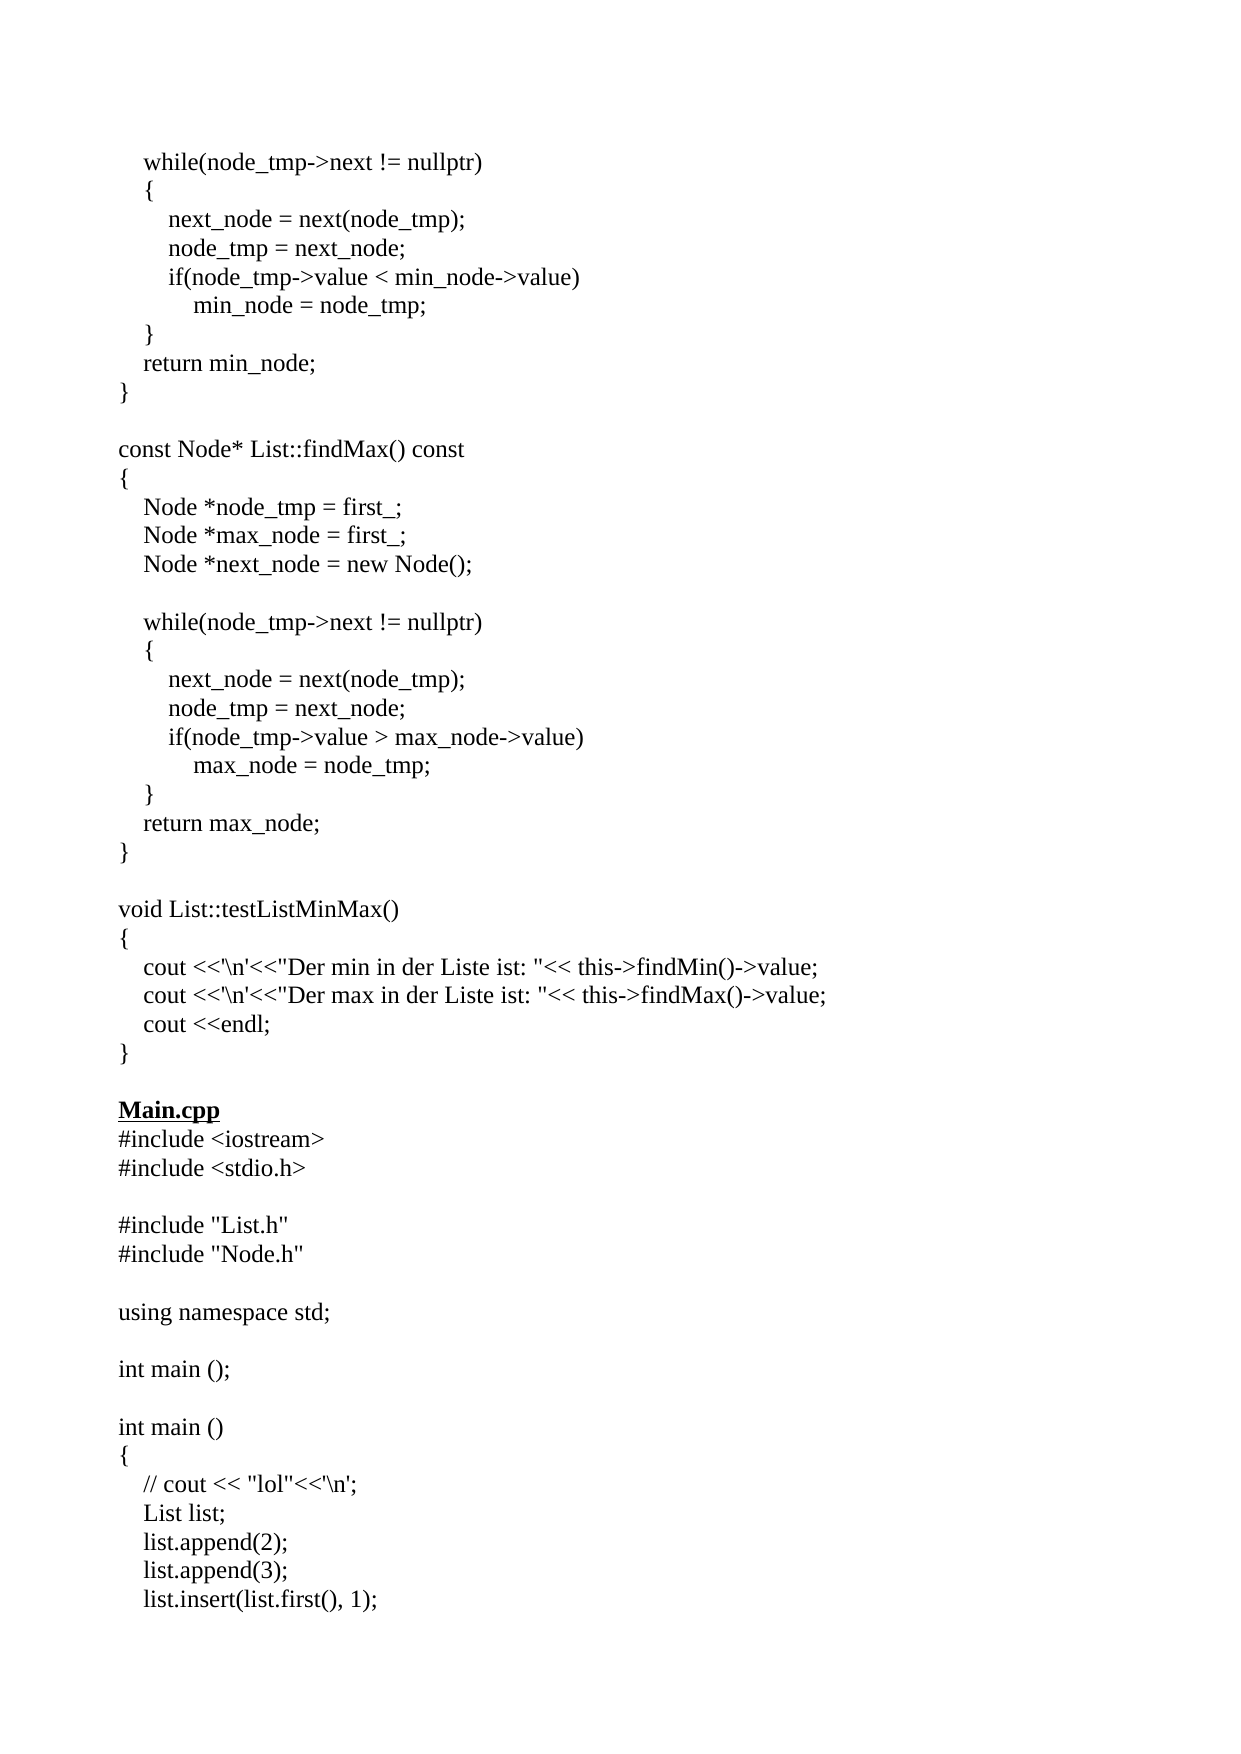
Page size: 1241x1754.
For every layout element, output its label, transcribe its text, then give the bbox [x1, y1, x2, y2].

text if(node_tmp->value > max_node->value) [118, 722, 1122, 751]
text } [118, 319, 1122, 348]
text } [118, 377, 1122, 406]
text list.append(3); [118, 1556, 1122, 1584]
text #include <stdio.h> [118, 1153, 1122, 1182]
text next_node = next(node_tmp); [118, 664, 1122, 693]
text } [118, 837, 1122, 866]
text Main.cpp [118, 1096, 1122, 1124]
text #include <iostream> [118, 1124, 1122, 1153]
text list.insert(list.first(), 1); [118, 1584, 1122, 1613]
text cout <<'\n'<<"Der min in der Liste ist: "<< this->findMin()->value; [118, 952, 1122, 981]
text } [118, 779, 1122, 808]
text cout <<endl; [118, 1009, 1122, 1038]
text node_tmp = next_node; [118, 233, 1122, 262]
text // cout << "lol"<<'\n'; [118, 1469, 1122, 1498]
text { [118, 923, 1122, 952]
text cout <<'\n'<<"Der max in der Liste ist: "<< this->findMax()->value; [118, 981, 1122, 1009]
text if(node_tmp->value < min_node->value) [118, 262, 1122, 291]
text const Node* List::findMax() const [118, 434, 1122, 463]
text next_node = next(node_tmp); [118, 204, 1122, 233]
text { [118, 636, 1122, 664]
text int main (); [118, 1354, 1122, 1383]
text #include "Node.h" [118, 1239, 1122, 1268]
text List list; [118, 1498, 1122, 1527]
text return max_node; [118, 808, 1122, 837]
text void List::testListMinMax() [118, 894, 1122, 923]
text max_node = node_tmp; [118, 751, 1122, 779]
text { [118, 463, 1122, 492]
text int main () [118, 1412, 1122, 1441]
text while(node_tmp->next != nullptr) [118, 147, 1122, 176]
text Node *max_node = first_; [118, 521, 1122, 549]
text } [118, 1038, 1122, 1067]
text while(node_tmp->next != nullptr) [118, 607, 1122, 636]
text Node *next_node = new Node(); [118, 549, 1122, 578]
text { [118, 1441, 1122, 1469]
text using namespace std; [118, 1297, 1122, 1326]
text return min_node; [118, 348, 1122, 377]
text min_node = node_tmp; [118, 291, 1122, 319]
text node_tmp = next_node; [118, 693, 1122, 722]
text { [118, 176, 1122, 204]
text list.append(2); [118, 1527, 1122, 1556]
text #include "List.h" [118, 1211, 1122, 1239]
text Node *node_tmp = first_; [118, 492, 1122, 521]
